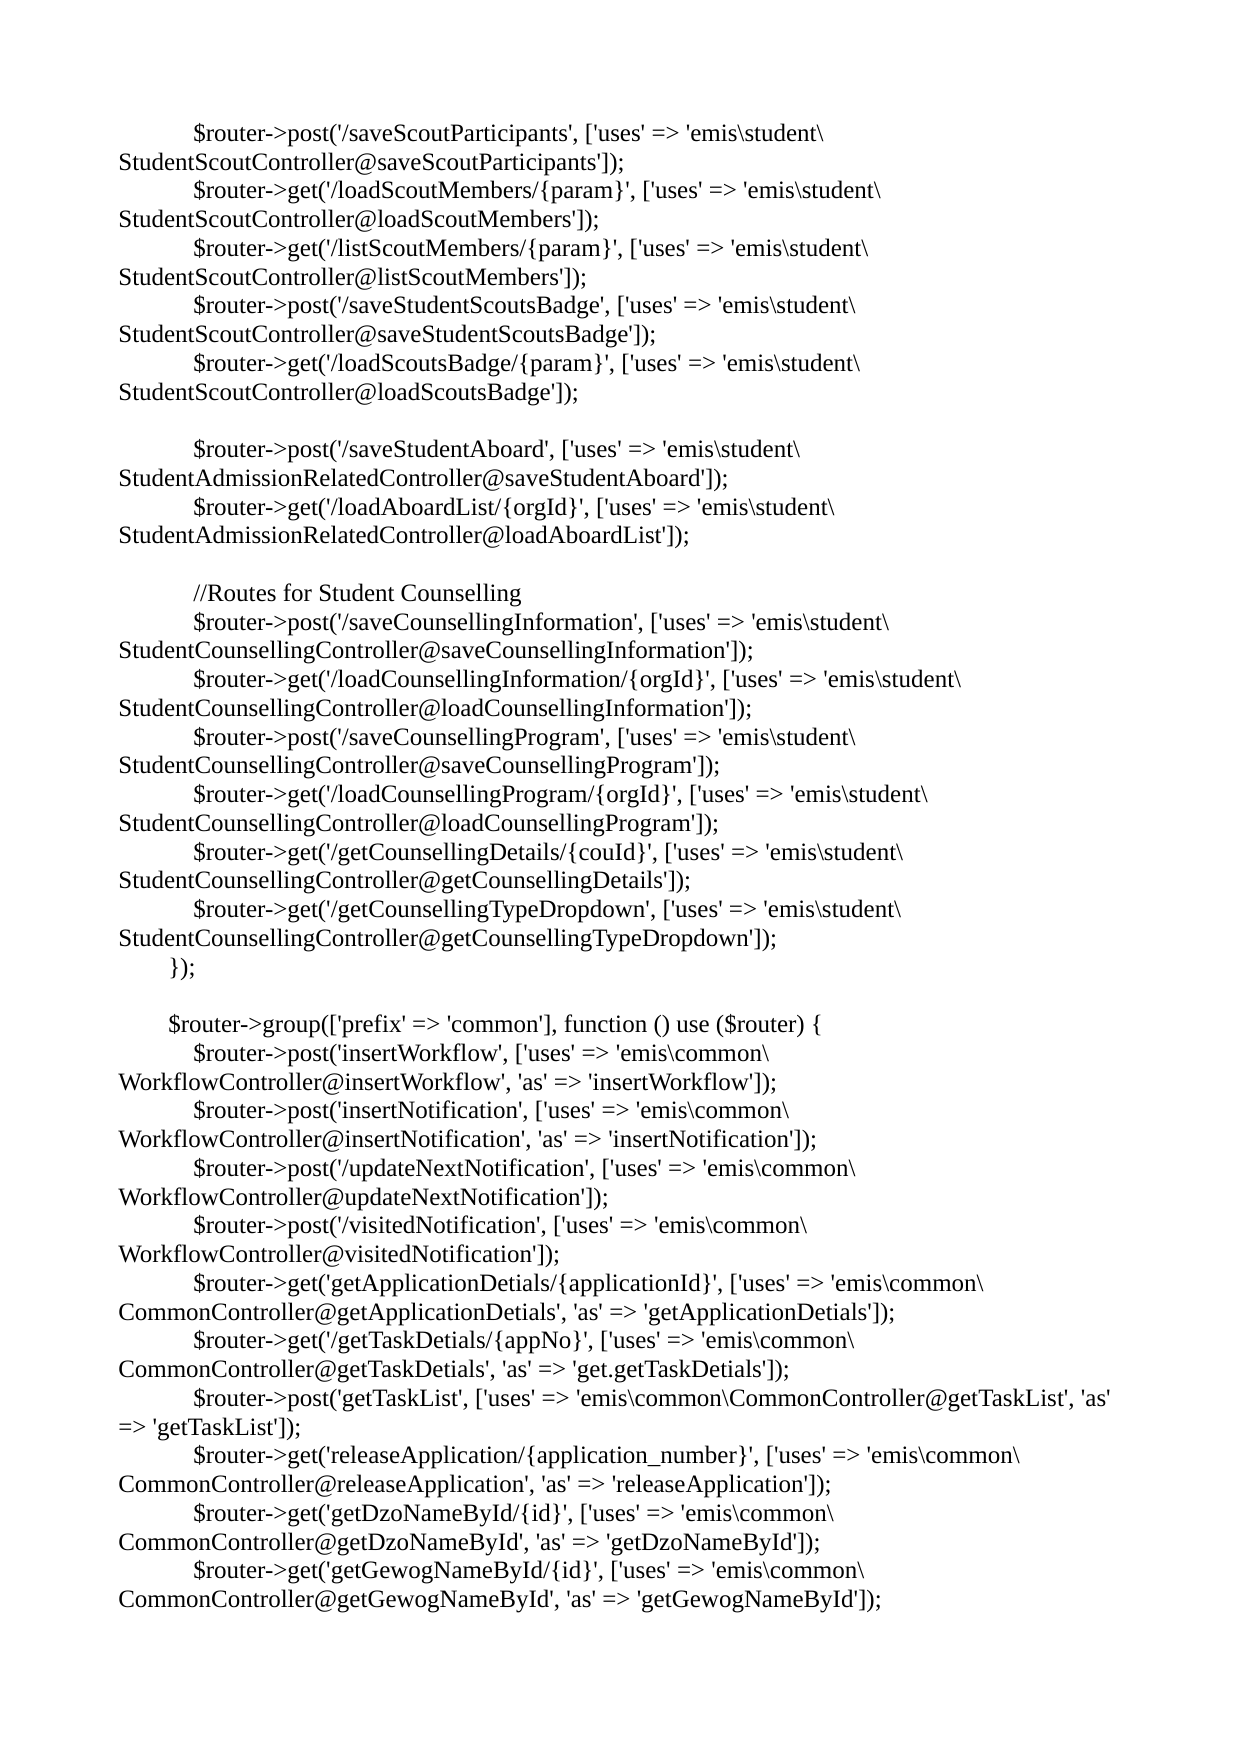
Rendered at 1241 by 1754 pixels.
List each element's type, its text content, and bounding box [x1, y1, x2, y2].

text $router->post('/updateNextNotification', ['uses' => 'emis\common\WorkflowController@updateNextNotification']); [118, 1153, 1122, 1211]
text }); [118, 952, 1122, 981]
text $router->get('getApplicationDetials/{applicationId}', ['uses' => 'emis\common\CommonController@getApplicationDetials', 'as' => 'getApplicationDetials']); [118, 1268, 1122, 1326]
text $router->get('/getTaskDetials/{appNo}', ['uses' => 'emis\common\CommonController@getTaskDetials', 'as' => 'get.getTaskDetials']); [118, 1326, 1122, 1383]
text $router->get('/loadCounsellingProgram/{orgId}', ['uses' => 'emis\student\StudentCounsellingController@loadCounsellingProgram']); [118, 779, 1122, 837]
text $router->post('/saveStudentScoutsBadge', ['uses' => 'emis\student\StudentScoutController@saveStudentScoutsBadge']); [118, 291, 1122, 348]
text $router->get('releaseApplication/{application_number}', ['uses' => 'emis\common\CommonController@releaseApplication', 'as' => 'releaseApplication']); [118, 1441, 1122, 1498]
text $router->get('getDzoNameById/{id}', ['uses' => 'emis\common\CommonController@getDzoNameById', 'as' => 'getDzoNameById']); [118, 1498, 1122, 1556]
text $router->get('/getCounsellingTypeDropdown', ['uses' => 'emis\student\StudentCounsellingController@getCounsellingTypeDropdown']); [118, 894, 1122, 952]
text $router->get('/loadCounsellingInformation/{orgId}', ['uses' => 'emis\student\StudentCounsellingController@loadCounsellingInformation']); [118, 664, 1122, 722]
text //Routes for Student Counselling [118, 578, 1122, 607]
text $router->post('insertWorkflow', ['uses' => 'emis\common\WorkflowController@insertWorkflow', 'as' => 'insertWorkflow']); [118, 1038, 1122, 1096]
text $router->post('/saveCounsellingProgram', ['uses' => 'emis\student\StudentCounsellingController@saveCounsellingProgram']); [118, 722, 1122, 779]
text $router->post('/visitedNotification', ['uses' => 'emis\common\WorkflowController@visitedNotification']); [118, 1211, 1122, 1268]
text $router->post('/saveCounsellingInformation', ['uses' => 'emis\student\StudentCounsellingController@saveCounsellingInformation']); [118, 607, 1122, 664]
text $router->get('/loadAboardList/{orgId}', ['uses' => 'emis\student\StudentAdmissionRelatedController@loadAboardList']); [118, 492, 1122, 549]
text $router->post('insertNotification', ['uses' => 'emis\common\WorkflowController@insertNotification', 'as' => 'insertNotification']); [118, 1096, 1122, 1153]
text $router->get('/listScoutMembers/{param}', ['uses' => 'emis\student\StudentScoutController@listScoutMembers']); [118, 233, 1122, 291]
text $router->group(['prefix' => 'common'], function () use ($router) { [118, 1009, 1122, 1038]
text $router->post('/saveStudentAboard', ['uses' => 'emis\student\StudentAdmissionRelatedController@saveStudentAboard']); [118, 434, 1122, 492]
text $router->get('/getCounsellingDetails/{couId}', ['uses' => 'emis\student\StudentCounsellingController@getCounsellingDetails']); [118, 837, 1122, 894]
text $router->post('/saveScoutParticipants', ['uses' => 'emis\student\StudentScoutController@saveScoutParticipants']); [118, 118, 1122, 176]
text $router->get('getGewogNameById/{id}', ['uses' => 'emis\common\CommonController@getGewogNameById', 'as' => 'getGewogNameById']); [118, 1556, 1122, 1613]
text $router->get('/loadScoutsBadge/{param}', ['uses' => 'emis\student\StudentScoutController@loadScoutsBadge']); [118, 348, 1122, 406]
text $router->post('getTaskList', ['uses' => 'emis\common\CommonController@getTaskList', 'as' => 'getTaskList']); [118, 1383, 1122, 1441]
text $router->get('/loadScoutMembers/{param}', ['uses' => 'emis\student\StudentScoutController@loadScoutMembers']); [118, 176, 1122, 233]
